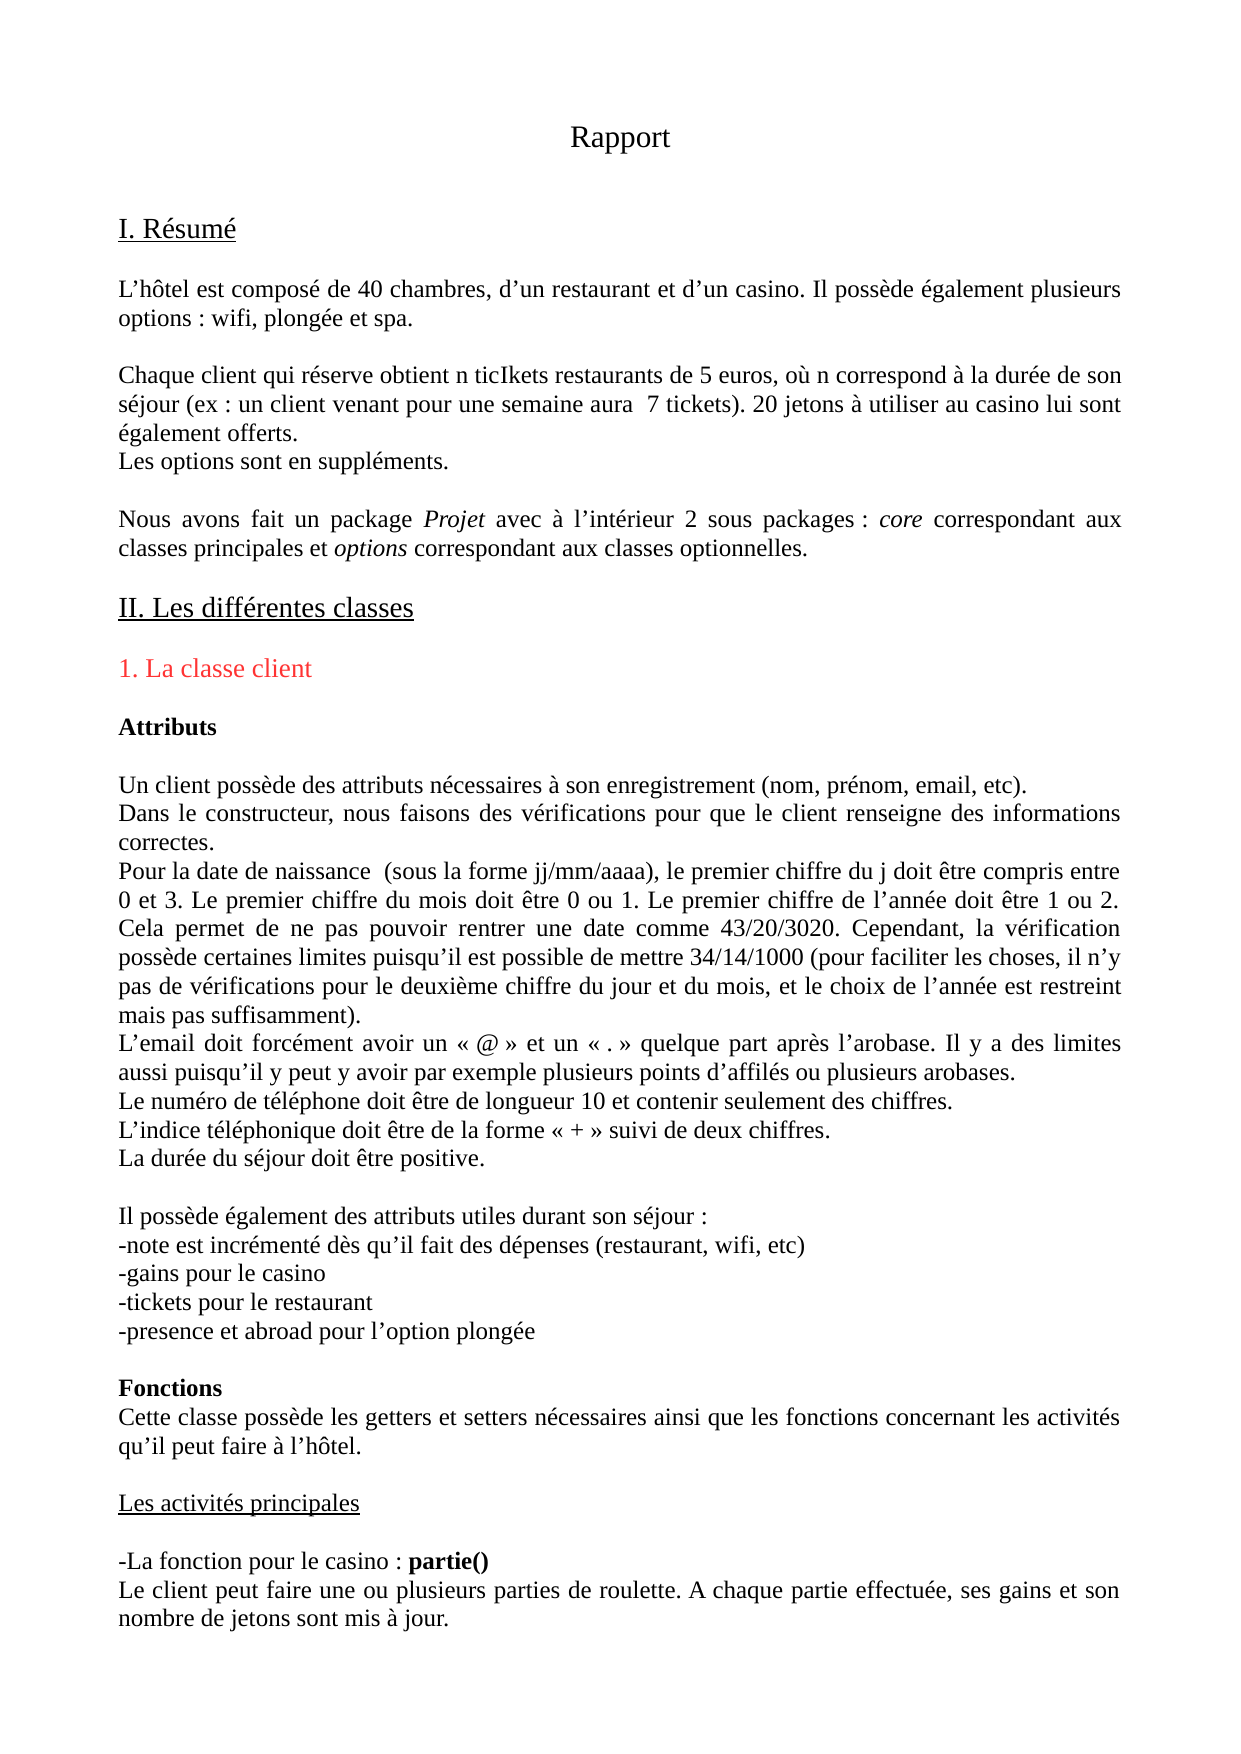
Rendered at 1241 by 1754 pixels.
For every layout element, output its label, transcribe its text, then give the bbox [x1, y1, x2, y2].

text Les activités principales [118, 1488, 1122, 1517]
text Pour la date de naissance (sous la forme jj/mm/aaaa), le premier chiffre du j doit être compris entre 0 et 3. Le premier chiffre du mois doit être 0 ou 1. Le premier chiffre de l’année doit être 1 ou 2. Cela permet de ne pas pouvoir rentrer une date comme 43/20/3020. Cependant, la vérification possède certaines limites puisqu’il est possible de mettre 34/14/1000 (pour faciliter les choses, il n’y pas de vérifications pour le deuxième chiffre du jour et du mois, et le choix de l’année est restreint mais pas suffisamment). [118, 856, 1122, 1028]
text Cette classe possède les getters et setters nécessaires ainsi que les fonctions concernant les activités qu’il peut faire à l’hôtel. [118, 1402, 1122, 1460]
text ІІ. Les différentes classes [118, 590, 1122, 624]
text L’email doit forcément avoir un « @ » et un « . » quelque part après l’arobase. Il y a des limites aussi puisqu’il y peut y avoir par exemple plusieurs points d’affilés ou plusieurs arobases. [118, 1028, 1122, 1086]
text Le numéro de téléphone doit être de longueur 10 et contenir seulement des chiffres. [118, 1086, 1122, 1115]
text -presence et abroad pour l’option plongée [118, 1316, 1122, 1345]
text Chaque client qui réserve obtient n ticІkets restaurants de 5 euros, où n correspond à la durée de son séjour (ex : un client venant pour une semaine aura 7 tickets). 20 jetons à utiliser au casino lui sont également offerts. [118, 360, 1122, 446]
text Le client peut faire une ou plusieurs parties de roulette. A chaque partie effectuée, ses gains et son nombre de jetons sont mis à jour. [118, 1575, 1122, 1632]
text -La fonction pour le casino : partie() [118, 1546, 1122, 1575]
text Rapport [118, 118, 1122, 154]
text Attributs [118, 712, 1122, 741]
text -note est incrémenté dès qu’il fait des dépenses (restaurant, wifi, etc) [118, 1230, 1122, 1258]
text Les options sont en suppléments. [118, 446, 1122, 475]
text 1. La classe client [118, 652, 1122, 683]
text Un client possède des attributs nécessaires à son enregistrement (nom, prénom, email, etc). [118, 770, 1122, 798]
text Nous avons fait un package Projet avec à l’intérieur 2 sous packages : core correspondant aux classes principales et options correspondant aux classes optionnelles. [118, 504, 1122, 561]
text L’indice téléphonique doit être de la forme « + » suivi de deux chiffres. [118, 1115, 1122, 1143]
text L’hôtel est composé de 40 chambres, d’un restaurant et d’un casino. Il possède également plusieurs options : wifi, plongée et spa. [118, 274, 1122, 331]
text Il possède également des attributs utiles durant son séjour : [118, 1201, 1122, 1230]
text -tickets pour le restaurant [118, 1287, 1122, 1316]
text -gains pour le casino [118, 1258, 1122, 1287]
text La durée du séjour doit être positive. [118, 1143, 1122, 1172]
text Fonctions [118, 1373, 1122, 1402]
text І. Résumé [118, 212, 1122, 245]
text Dans le constructeur, nous faisons des vérifications pour que le client renseigne des informations correctes. [118, 798, 1122, 856]
